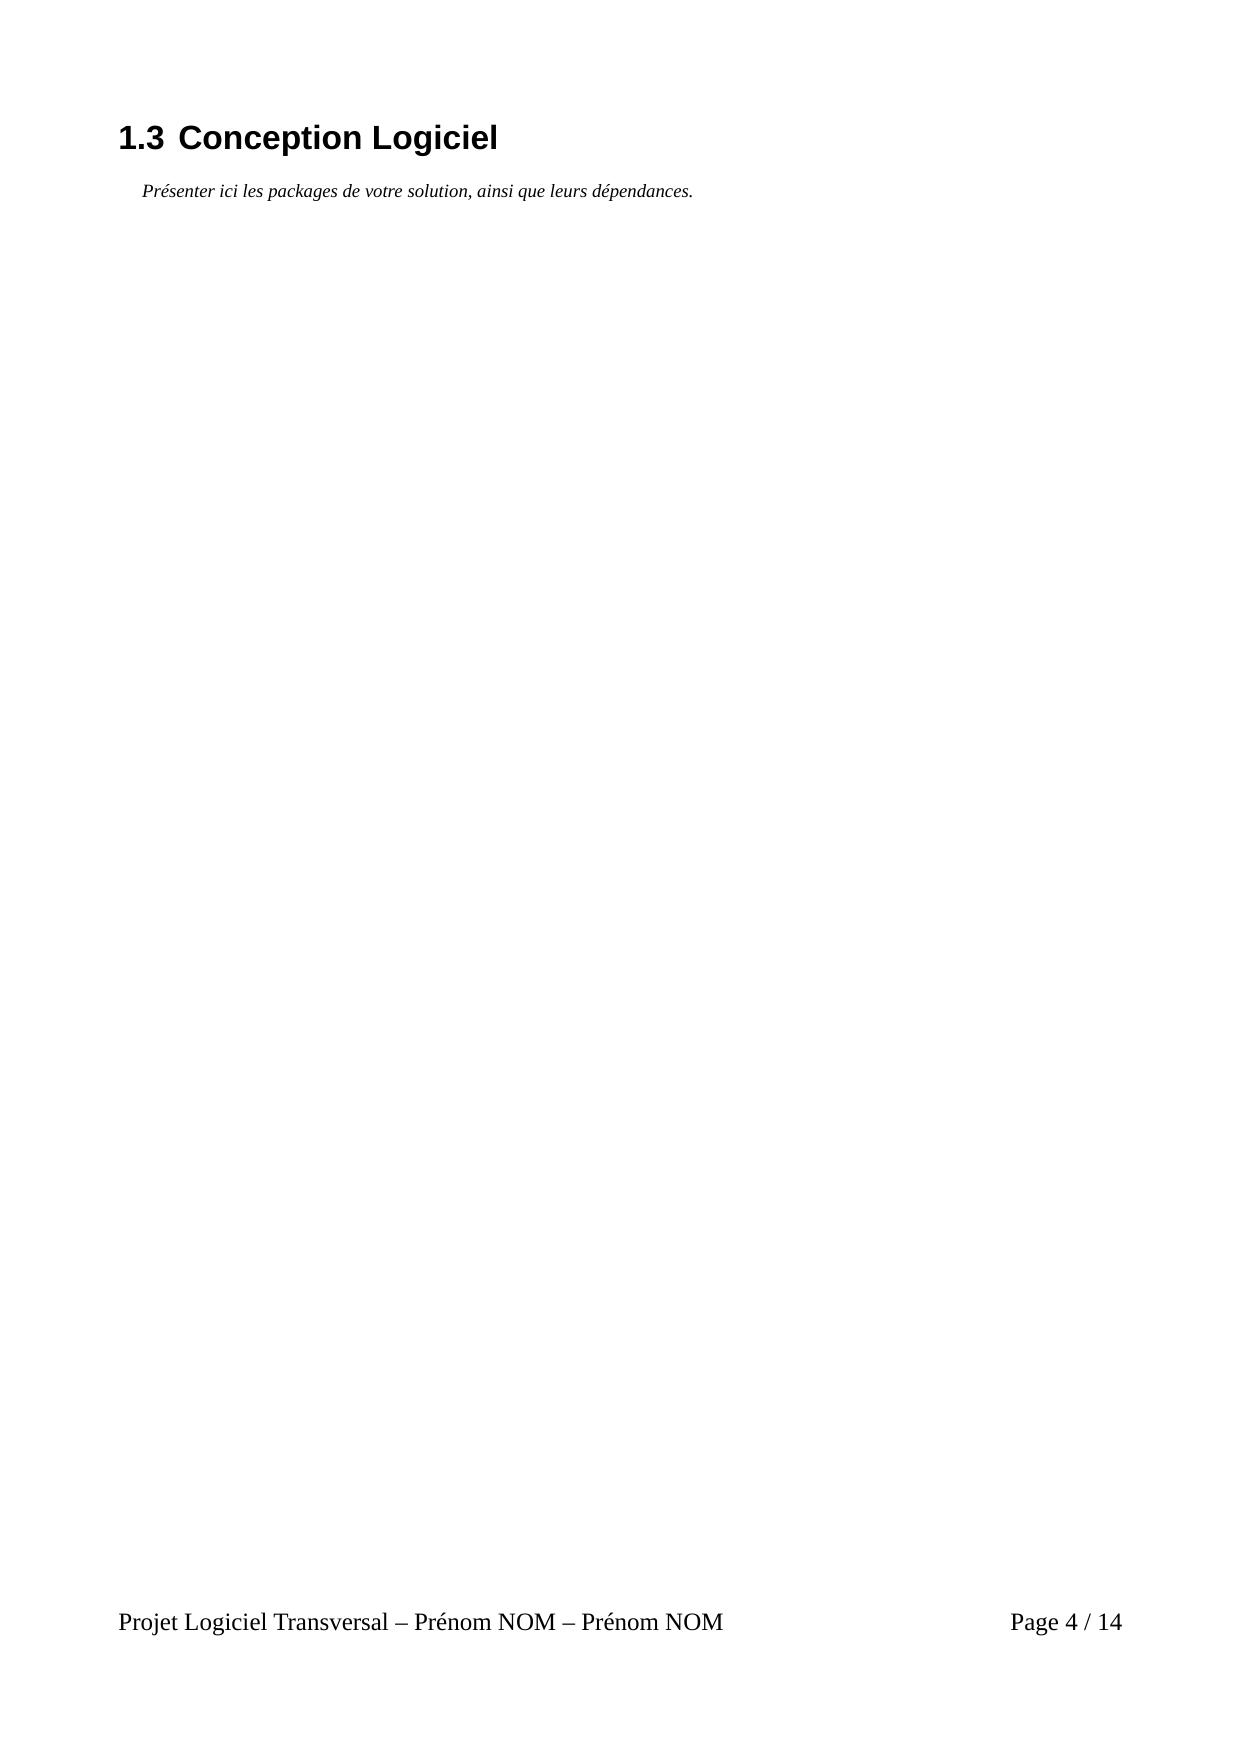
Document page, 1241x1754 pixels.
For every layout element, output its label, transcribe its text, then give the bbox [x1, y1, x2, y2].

subtitle Conception Logiciel [118, 118, 1122, 157]
text Présenter ici les packages de votre solution, ainsi que leurs dépendances. [142, 180, 1122, 202]
